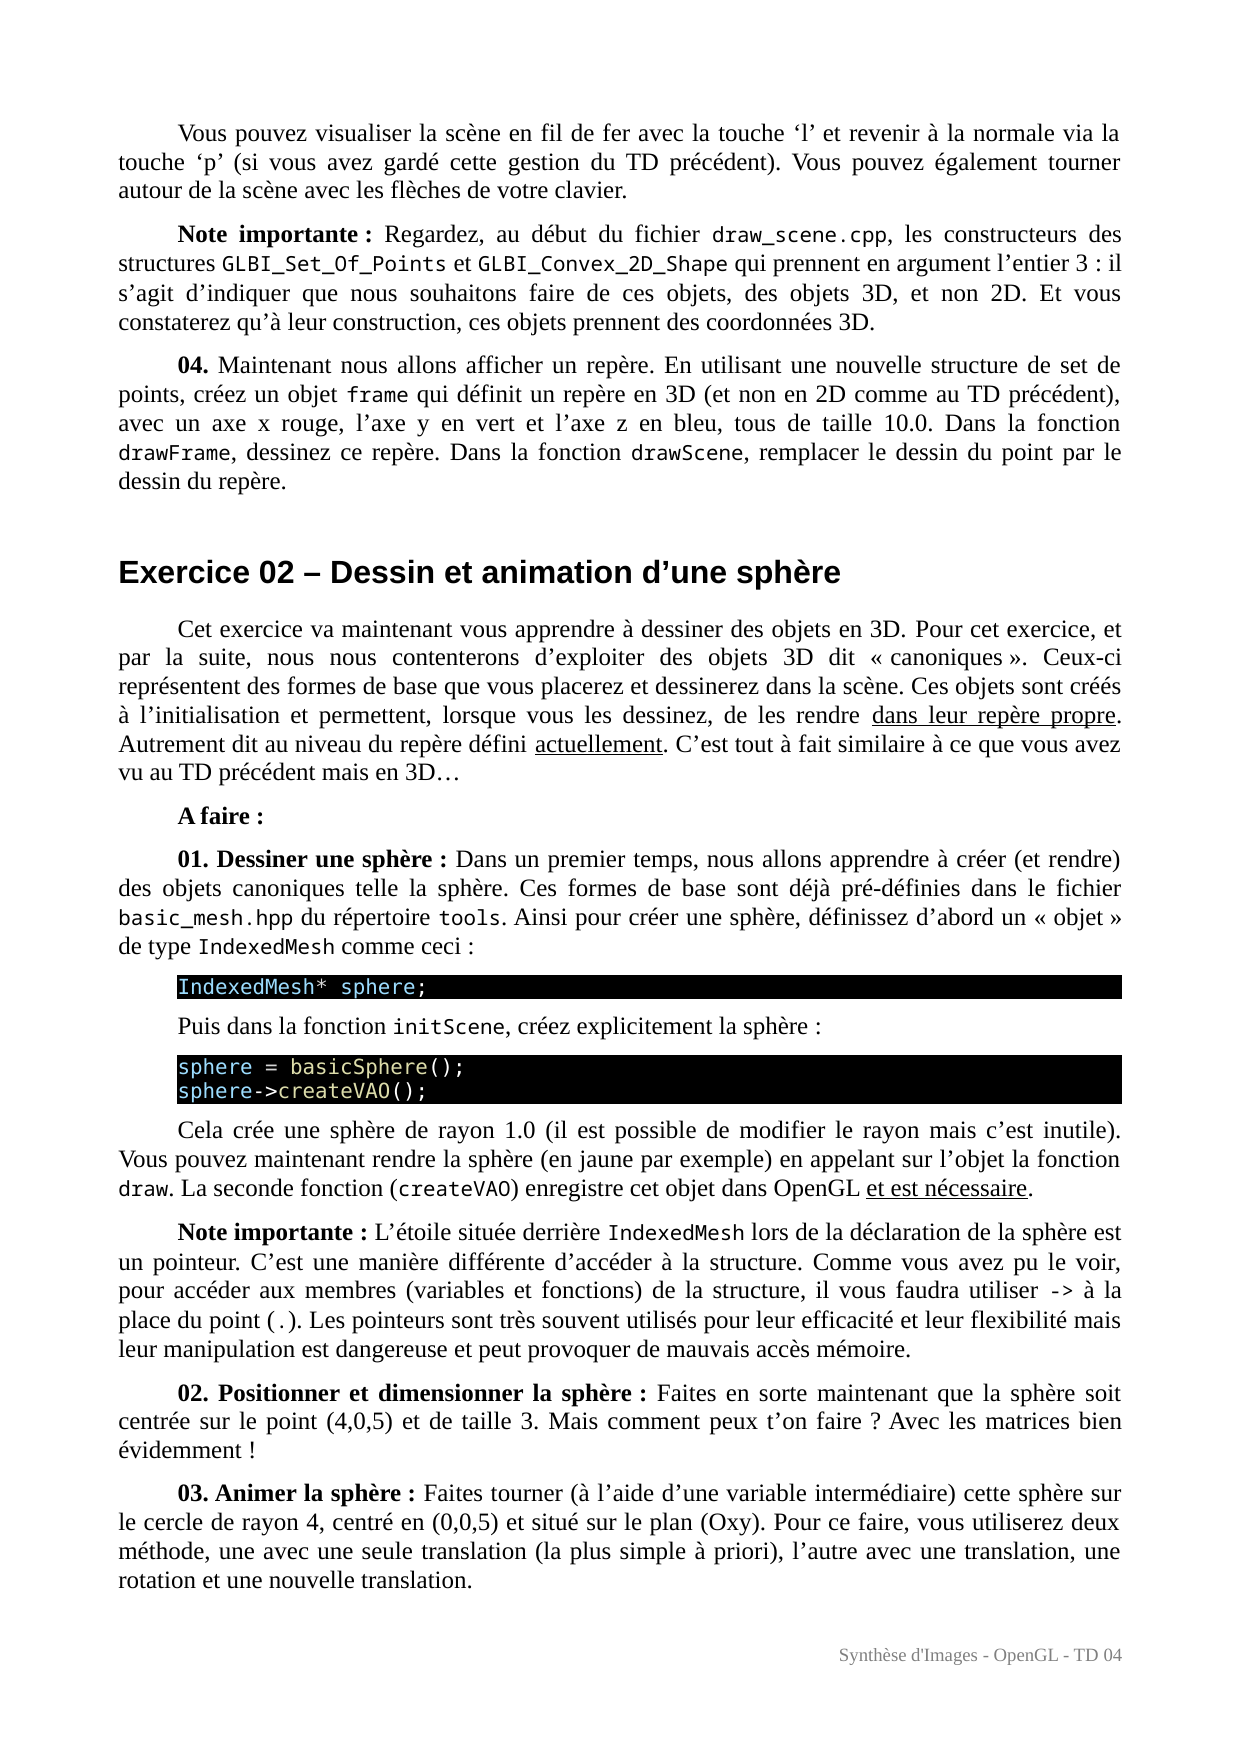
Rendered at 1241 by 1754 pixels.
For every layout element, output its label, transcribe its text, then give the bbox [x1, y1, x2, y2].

text Cela crée une sphère de rayon 1.0 (il est possible de modifier le rayon mais c’est inutile). Vous pouvez maintenant rendre la sphère (en jaune par exemple) en appelant sur l’objet la fonction draw. La seconde fonction (createVAO) enregistre cet objet dans OpenGL et est nécessaire. [118, 1116, 1122, 1202]
text Cet exercice va maintenant vous apprendre à dessiner des objets en 3D. Pour cet exercice, et par la suite, nous nous contenterons d’exploiter des objets 3D dit « canoniques ». Ceux-ci représentent des formes de base que vous placerez et dessinerez dans la scène. Ces objets sont créés à l’initialisation et permettent, lorsque vous les dessinez, de les rendre dans leur repère propre. Autrement dit au niveau du repère défini actuellement. C’est tout à fait similaire à ce que vous avez vu au TD précédent mais en 3D… [118, 614, 1122, 786]
text A faire : [118, 801, 1122, 829]
text sphere = basicSphere(); [177, 1055, 1122, 1079]
text Puis dans la fonction initScene, créez explicitement la sphère : [118, 1011, 1122, 1041]
text 04. Maintenant nous allons afficher un repère. En utilisant une nouvelle structure de set de points, créez un objet frame qui définit un repère en 3D (et non en 2D comme au TD précédent), avec un axe x rouge, l’axe y en vert et l’axe z en bleu, tous de taille 10.0. Dans la fonction drawFrame, dessinez ce repère. Dans la fonction drawScene, remplacer le dessin du point par le dessin du repère. [118, 350, 1122, 495]
text Note importante : Regardez, au début du fichier draw_scene.cpp, les constructeurs des structures GLBI_Set_Of_Points et GLBI_Convex_2D_Shape qui prennent en argument l’entier 3 : il s’agit d’indiquer que nous souhaitons faire de ces objets, des objets 3D, et non 2D. Et vous constaterez qu’à leur construction, ces objets prennent des coordonnées 3D. [118, 219, 1122, 335]
subtitle Exercice 02 – Dessin et animation d’une sphère [118, 553, 1122, 590]
text sphere->createVAO(); [177, 1079, 1122, 1104]
text IndexedMesh* sphere; [177, 975, 1122, 999]
text Vous pouvez visualiser la scène en fil de fer avec la touche ‘l’ et revenir à la normale via la touche ‘p’ (si vous avez gardé cette gestion du TD précédent). Vous pouvez également tourner autour de la scène avec les flèches de votre clavier. [118, 118, 1122, 204]
text Note importante : L’étoile située derrière IndexedMesh lors de la déclaration de la sphère est un pointeur. C’est une manière différente d’accéder à la structure. Comme vous avez pu le voir, pour accéder aux membres (variables et fonctions) de la structure, il vous faudra utiliser -> à la place du point (.). Les pointeurs sont très souvent utilisés pour leur efficacité et leur flexibilité mais leur manipulation est dangereuse et peut provoquer de mauvais accès mémoire. [118, 1217, 1122, 1363]
text 03. Animer la sphère : Faites tourner (à l’aide d’une variable intermédiaire) cette sphère sur le cercle de rayon 4, centré en (0,0,5) et situé sur le plan (Oxy). Pour ce faire, vous utiliserez deux méthode, une avec une seule translation (la plus simple à priori), l’autre avec une translation, une rotation et une nouvelle translation. [118, 1478, 1122, 1593]
text 01. Dessiner une sphère : Dans un premier temps, nous allons apprendre à créer (et rendre) des objets canoniques telle la sphère. Ces formes de base sont déjà pré-définies dans le fichier basic_mesh.hpp du répertoire tools. Ainsi pour créer une sphère, définissez d’abord un « objet » de type IndexedMesh comme ceci : [118, 844, 1122, 961]
text 02. Positionner et dimensionner la sphère : Faites en sorte maintenant que la sphère soit centrée sur le point (4,0,5) et de taille 3. Mais comment peux t’on faire ? Avec les matrices bien évidemment ! [118, 1378, 1122, 1464]
